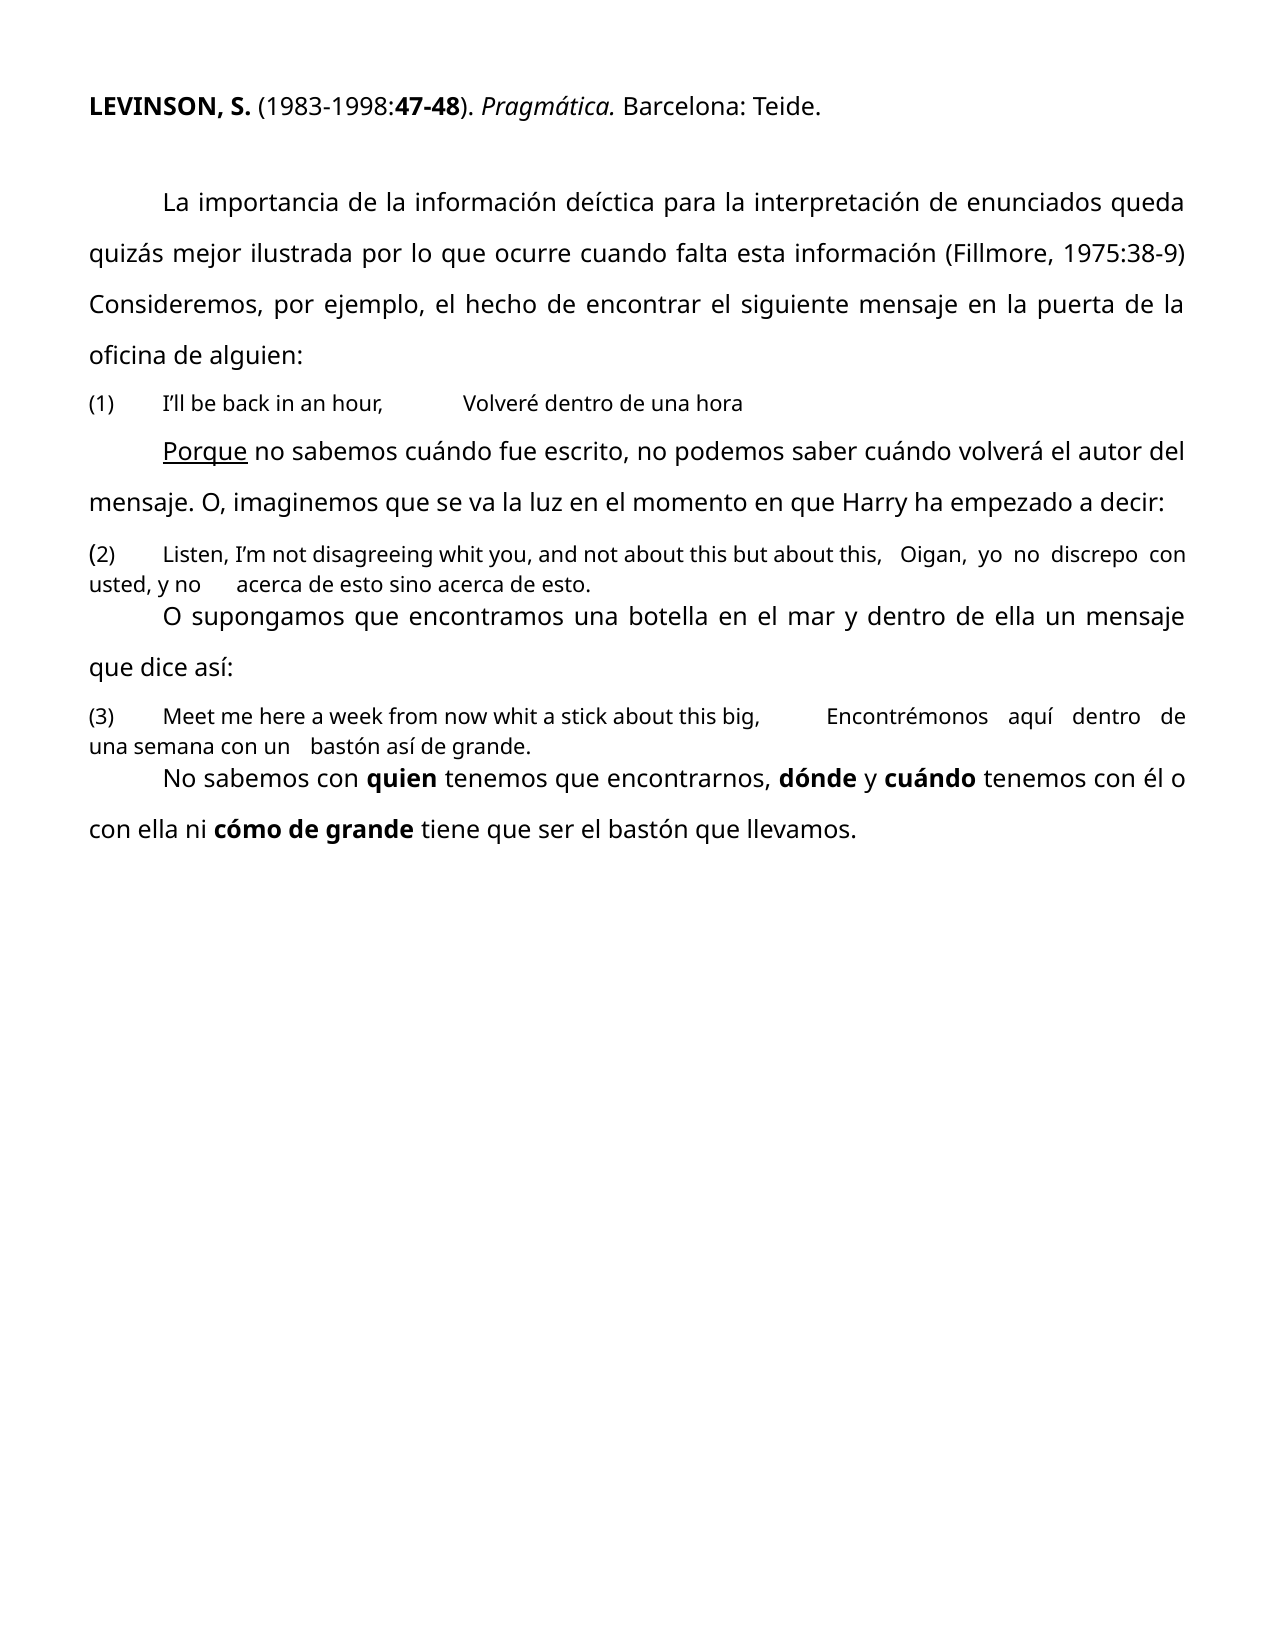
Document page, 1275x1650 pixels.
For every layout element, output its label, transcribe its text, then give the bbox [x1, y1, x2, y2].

text No sabemos con quien tenemos que encontrarnos, dónde y cuándo tenemos con él o con ella ni cómo de grande tiene que ser el bastón que llevamos. [88, 761, 1186, 846]
text LEVINSON, S. (1983-1998:47-48). Pragmática. Barcelona: Teide. [88, 88, 1186, 123]
text (2) Listen, I’m not disagreeing whit you, and not about this but about this, Oigan, yo no discrepo con usted, y no acerca de esto sino acerca de esto. [88, 535, 1186, 599]
text Porque no sabemos cuándo fue escrito, no podemos saber cuándo volverá el autor del mensaje. O, imaginemos que se va la luz en el momento en que Harry ha empezado a decir: [88, 433, 1186, 518]
text La importancia de la información deíctica para la interpretación de enunciados queda quizás mejor ilustrada por lo que ocurre cuando falta esta información (Fillmore, 1975:38-9) Consideremos, por ejemplo, el hecho de encontrar el siguiente mensaje en la puerta de la oficina de alguien: [88, 184, 1186, 371]
text O supongamos que encontramos una botella en el mar y dentro de ella un mensaje que dice así: [88, 599, 1186, 684]
text (1) I’ll be back in an hour, Volveré dentro de una hora [88, 388, 1186, 418]
text (3) Meet me here a week from now whit a stick about this big, Encontrémonos aquí dentro de una semana con un bastón así de grande. [88, 701, 1186, 761]
